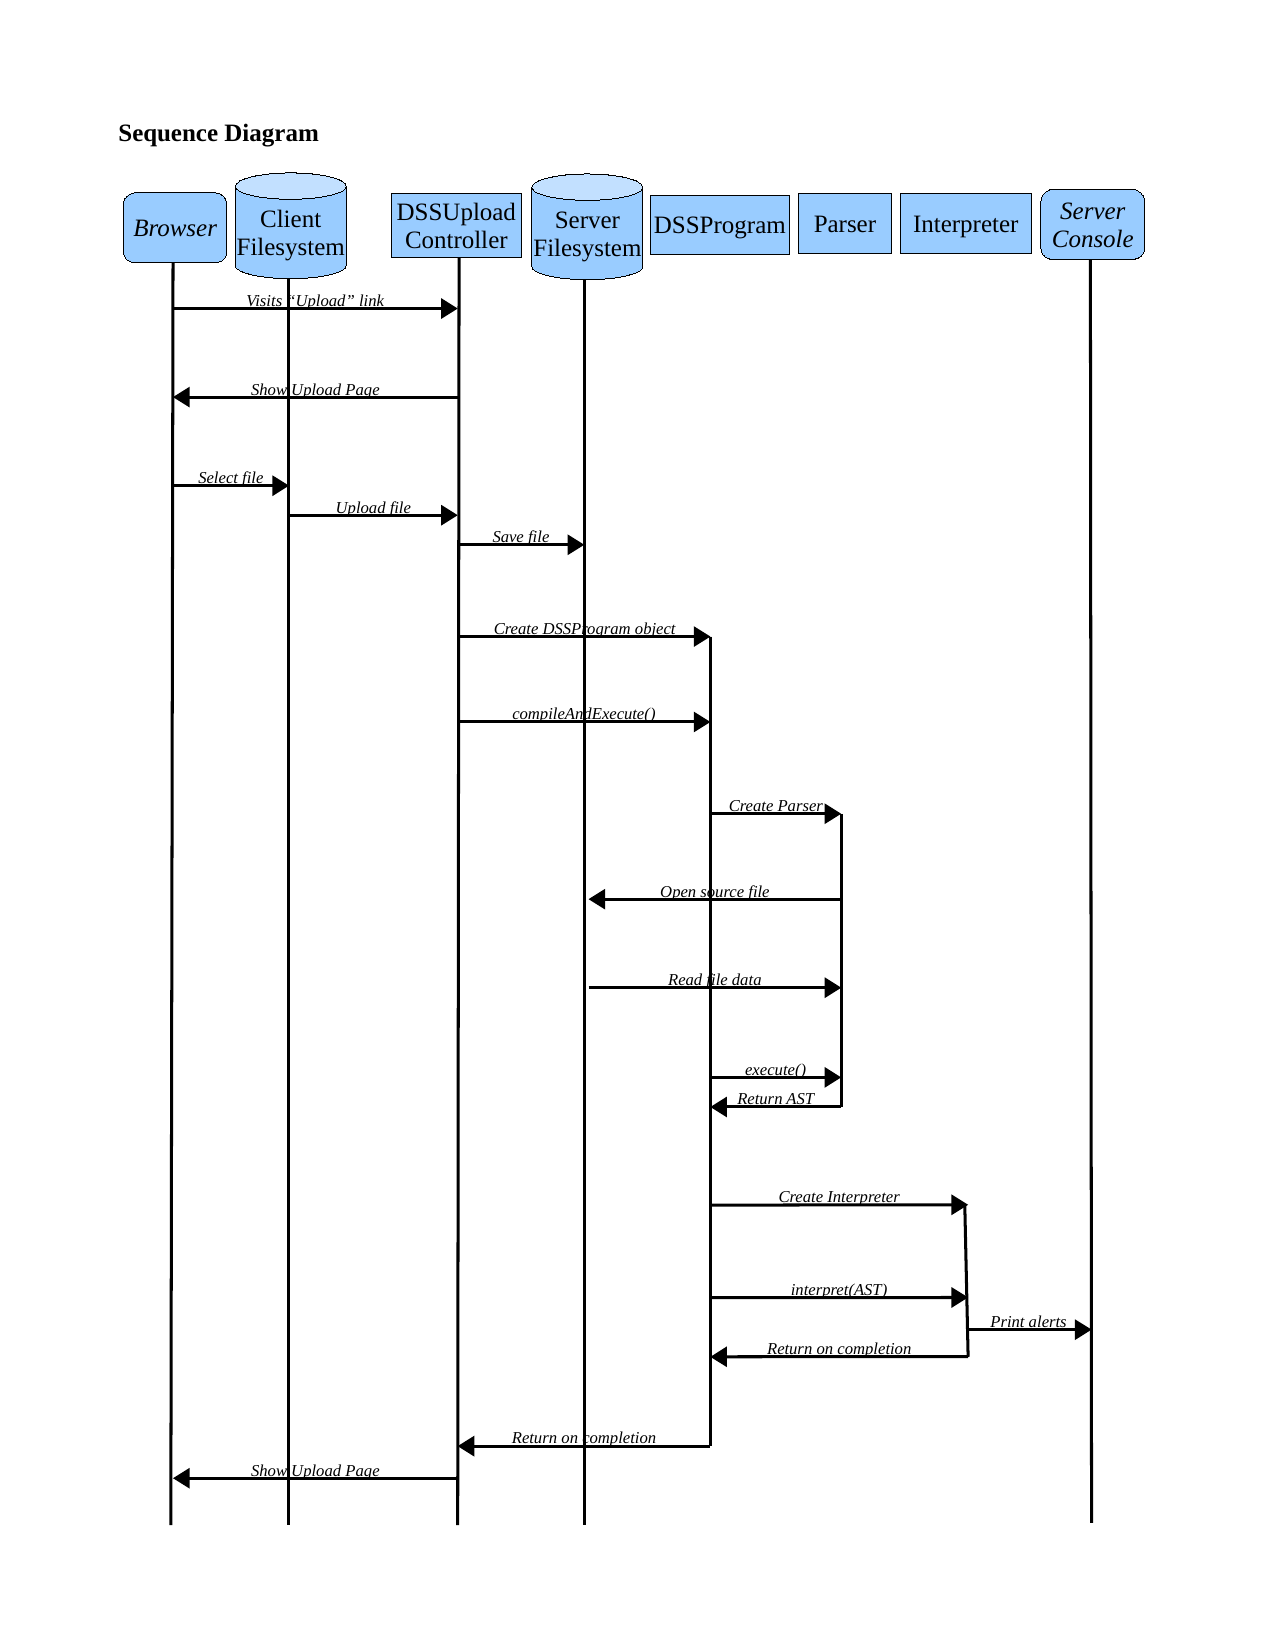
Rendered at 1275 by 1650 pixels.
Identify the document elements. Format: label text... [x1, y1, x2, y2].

text Sequence Diagram [118, 118, 1157, 147]
